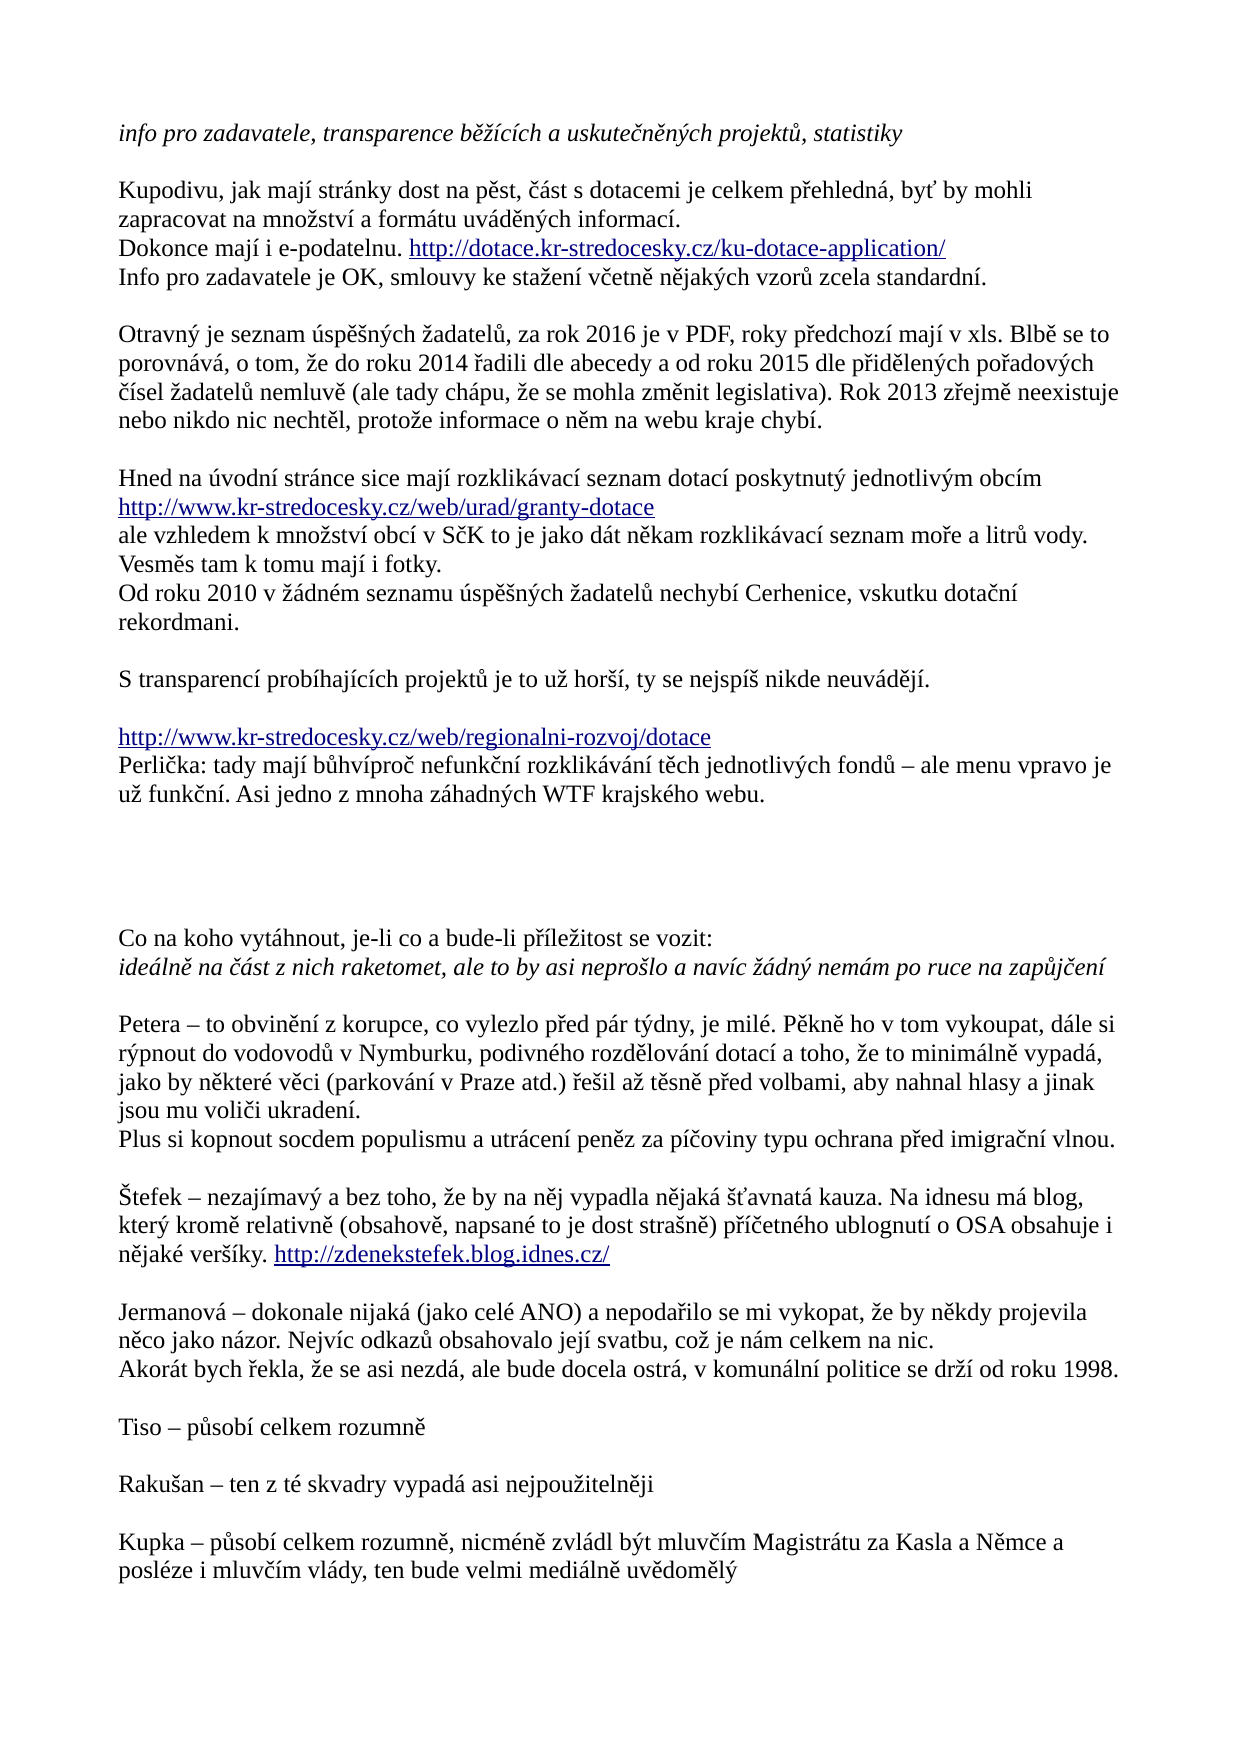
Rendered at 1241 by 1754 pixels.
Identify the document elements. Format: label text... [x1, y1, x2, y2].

text Co na koho vytáhnout, je-li co a bude-li příležitost se vozit: [118, 923, 1122, 952]
text http://www.kr-stredocesky.cz/web/regionalni-rozvoj/dotace [118, 722, 1122, 751]
text info pro zadavatele, transparence běžících a uskutečněných projektů, statistiky [118, 118, 1122, 147]
text Štefek – nezajímavý a bez toho, že by na něj vypadla nějaká šťavnatá kauza. Na idnesu má blog, který kromě relativně (obsahově, napsané to je dost strašně) příčetného ublognutí o OSA obsahuje i nějaké veršíky. http://zdenekstefek.blog.idnes.cz/ [118, 1182, 1122, 1268]
text Dokonce mají i e-podatelnu. http://dotace.kr-stredocesky.cz/ku-dotace-application/ [118, 233, 1122, 262]
text http://www.kr-stredocesky.cz/web/urad/granty-dotace [118, 492, 1122, 521]
text Akorát bych řekla, že se asi nezdá, ale bude docela ostrá, v komunální politice se drží od roku 1998. [118, 1354, 1122, 1383]
text Kupodivu, jak mají stránky dost na pěst, část s dotacemi je celkem přehledná, byť by mohli zapracovat na množství a formátu uváděných informací. [118, 176, 1122, 233]
text Otravný je seznam úspěšných žadatelů, za rok 2016 je v PDF, roky předchozí mají v xls. Blbě se to porovnává, o tom, že do roku 2014 řadili dle abecedy a od roku 2015 dle přidělených pořadových čísel žadatelů nemluvě (ale tady chápu, že se mohla změnit legislativa). Rok 2013 zřejmě neexistuje nebo nikdo nic nechtěl, protože informace o něm na webu kraje chybí. [118, 319, 1122, 434]
text Perlička: tady mají bůhvíproč nefunkční rozklikávání těch jednotlivých fondů – ale menu vpravo je už funkční. Asi jedno z mnoha záhadných WTF krajského webu. [118, 751, 1122, 808]
text Od roku 2010 v žádném seznamu úspěšných žadatelů nechybí Cerhenice, vskutku dotační rekordmani. [118, 578, 1122, 636]
text Kupka – působí celkem rozumně, nicméně zvládl být mluvčím Magistrátu za Kasla a Němce a posléze i mluvčím vlády, ten bude velmi mediálně uvědomělý [118, 1527, 1122, 1584]
text Petera – to obvinění z korupce, co vylezlo před pár týdny, je milé. Pěkně ho v tom vykoupat, dále si rýpnout do vodovodů v Nymburku, podivného rozdělování dotací a toho, že to minimálně vypadá, jako by některé věci (parkování v Praze atd.) řešil až těsně před volbami, aby nahnal hlasy a jinak jsou mu voliči ukradení. [118, 1009, 1122, 1124]
text Hned na úvodní stránce sice mají rozklikávací seznam dotací poskytnutý jednotlivým obcím [118, 463, 1122, 492]
text Tiso – působí celkem rozumně [118, 1412, 1122, 1441]
text ale vzhledem k množství obcí v SčK to je jako dát někam rozklikávací seznam moře a litrů vody. [118, 521, 1122, 549]
text Jermanová – dokonale nijaká (jako celé ANO) a nepodařilo se mi vykopat, že by někdy projevila něco jako názor. Nejvíc odkazů obsahovalo její svatbu, což je nám celkem na nic. [118, 1297, 1122, 1354]
text Vesměs tam k tomu mají i fotky. [118, 549, 1122, 578]
text S transparencí probíhajících projektů je to už horší, ty se nejspíš nikde neuvádějí. [118, 664, 1122, 693]
text Rakušan – ten z té skvadry vypadá asi nejpoužitelněji [118, 1469, 1122, 1498]
text Info pro zadavatele je OK, smlouvy ke stažení včetně nějakých vzorů zcela standardní. [118, 262, 1122, 291]
text Plus si kopnout socdem populismu a utrácení peněz za píčoviny typu ochrana před imigrační vlnou. [118, 1124, 1122, 1153]
text ideálně na část z nich raketomet, ale to by asi neprošlo a navíc žádný nemám po ruce na zapůjčení [118, 952, 1122, 981]
